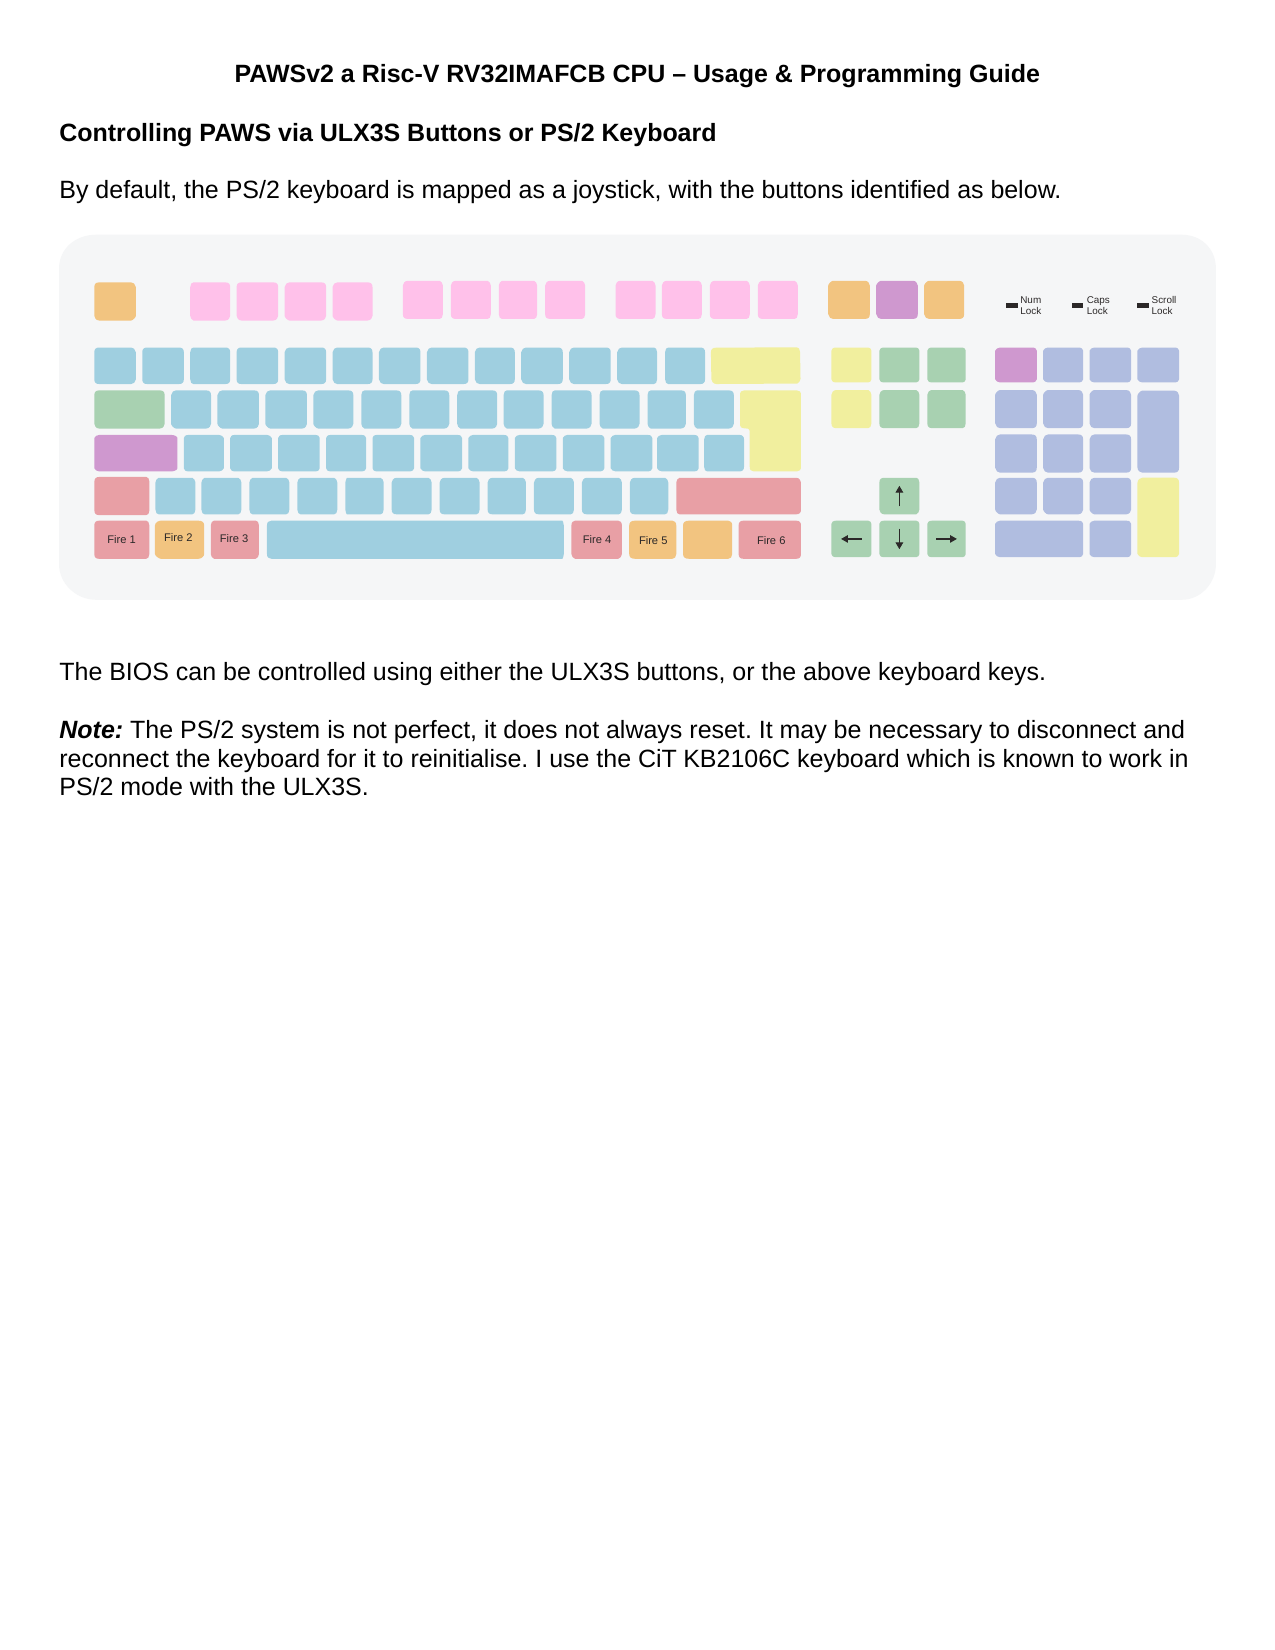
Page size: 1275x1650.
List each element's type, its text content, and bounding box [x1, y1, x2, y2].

text The BIOS can be controlled using either the ULX3S buttons, or the above keyboard keys. [59, 657, 1216, 686]
text By default, the PS/2 keyboard is mapped as a joystick, with the buttons identified as below. [59, 176, 1216, 204]
text Note: The PS/2 system is not perfect, it does not always reset. It may be necessary to disconnect and reconnect the keyboard for it to reinitialise. I use the CiT KB2106C keyboard which is known to work in PS/2 mode with the ULX3S. [59, 715, 1216, 801]
text Controlling PAWS via ULX3S Buttons or PS/2 Keyboard [59, 118, 1216, 147]
